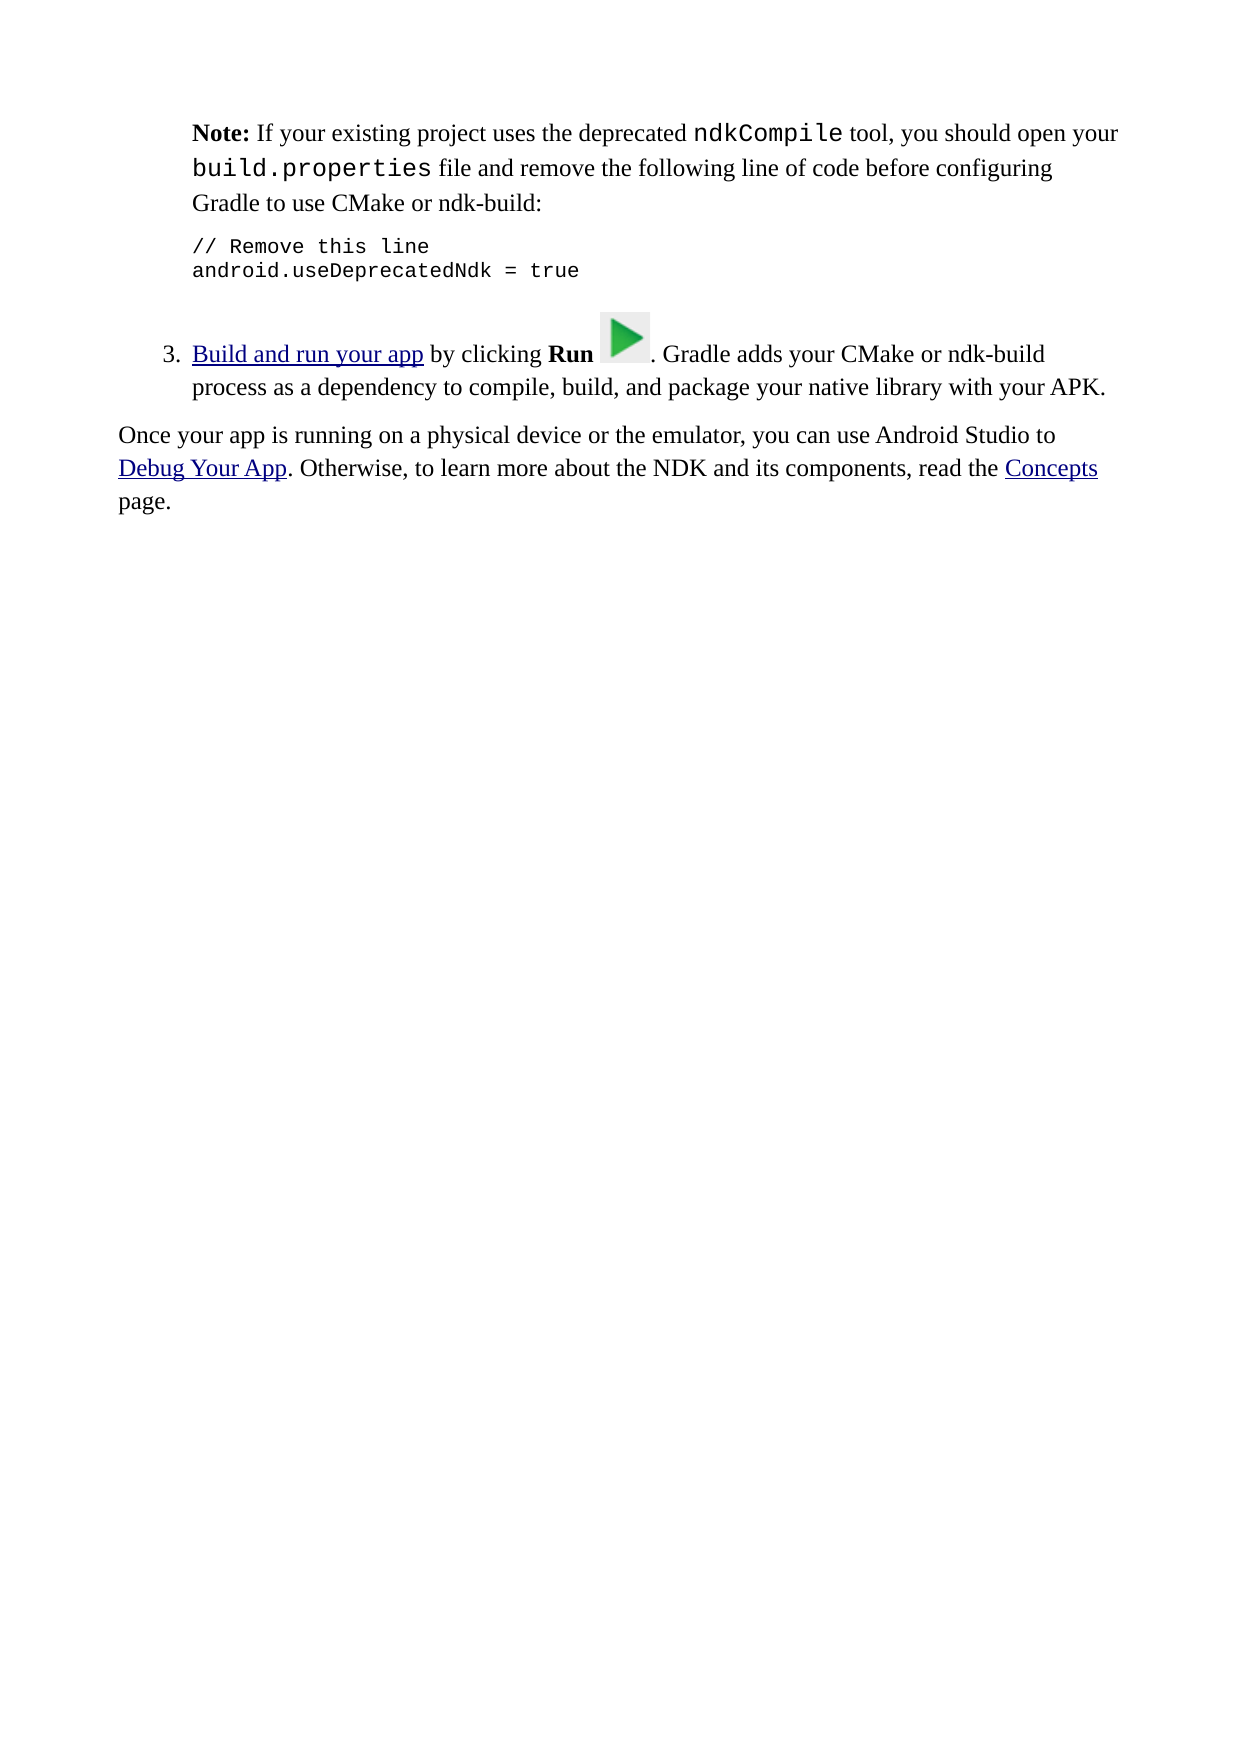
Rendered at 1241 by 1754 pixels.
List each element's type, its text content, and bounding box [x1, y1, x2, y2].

text Once your app is running on a physical device or the emulator, you can use Android Studio to Debug Your App. Otherwise, to learn more about the NDK and its components, read the Concepts page. [118, 420, 1122, 515]
list Note: If your existing project uses the deprecated ndkCompile tool, you should open your build.properties file and remove the following line of code before configuring Gradle to use CMake or ndk-build: [162, 118, 1122, 217]
list // Remove this line [162, 236, 1122, 259]
list Build and run your app by clicking Run . Gradle adds your CMake or ndk-build process as a dependency to compile, build, and package your native library with your APK. [162, 313, 1122, 401]
list android.useDeprecatedNdk = true [162, 259, 1122, 283]
picture [600, 312, 650, 363]
